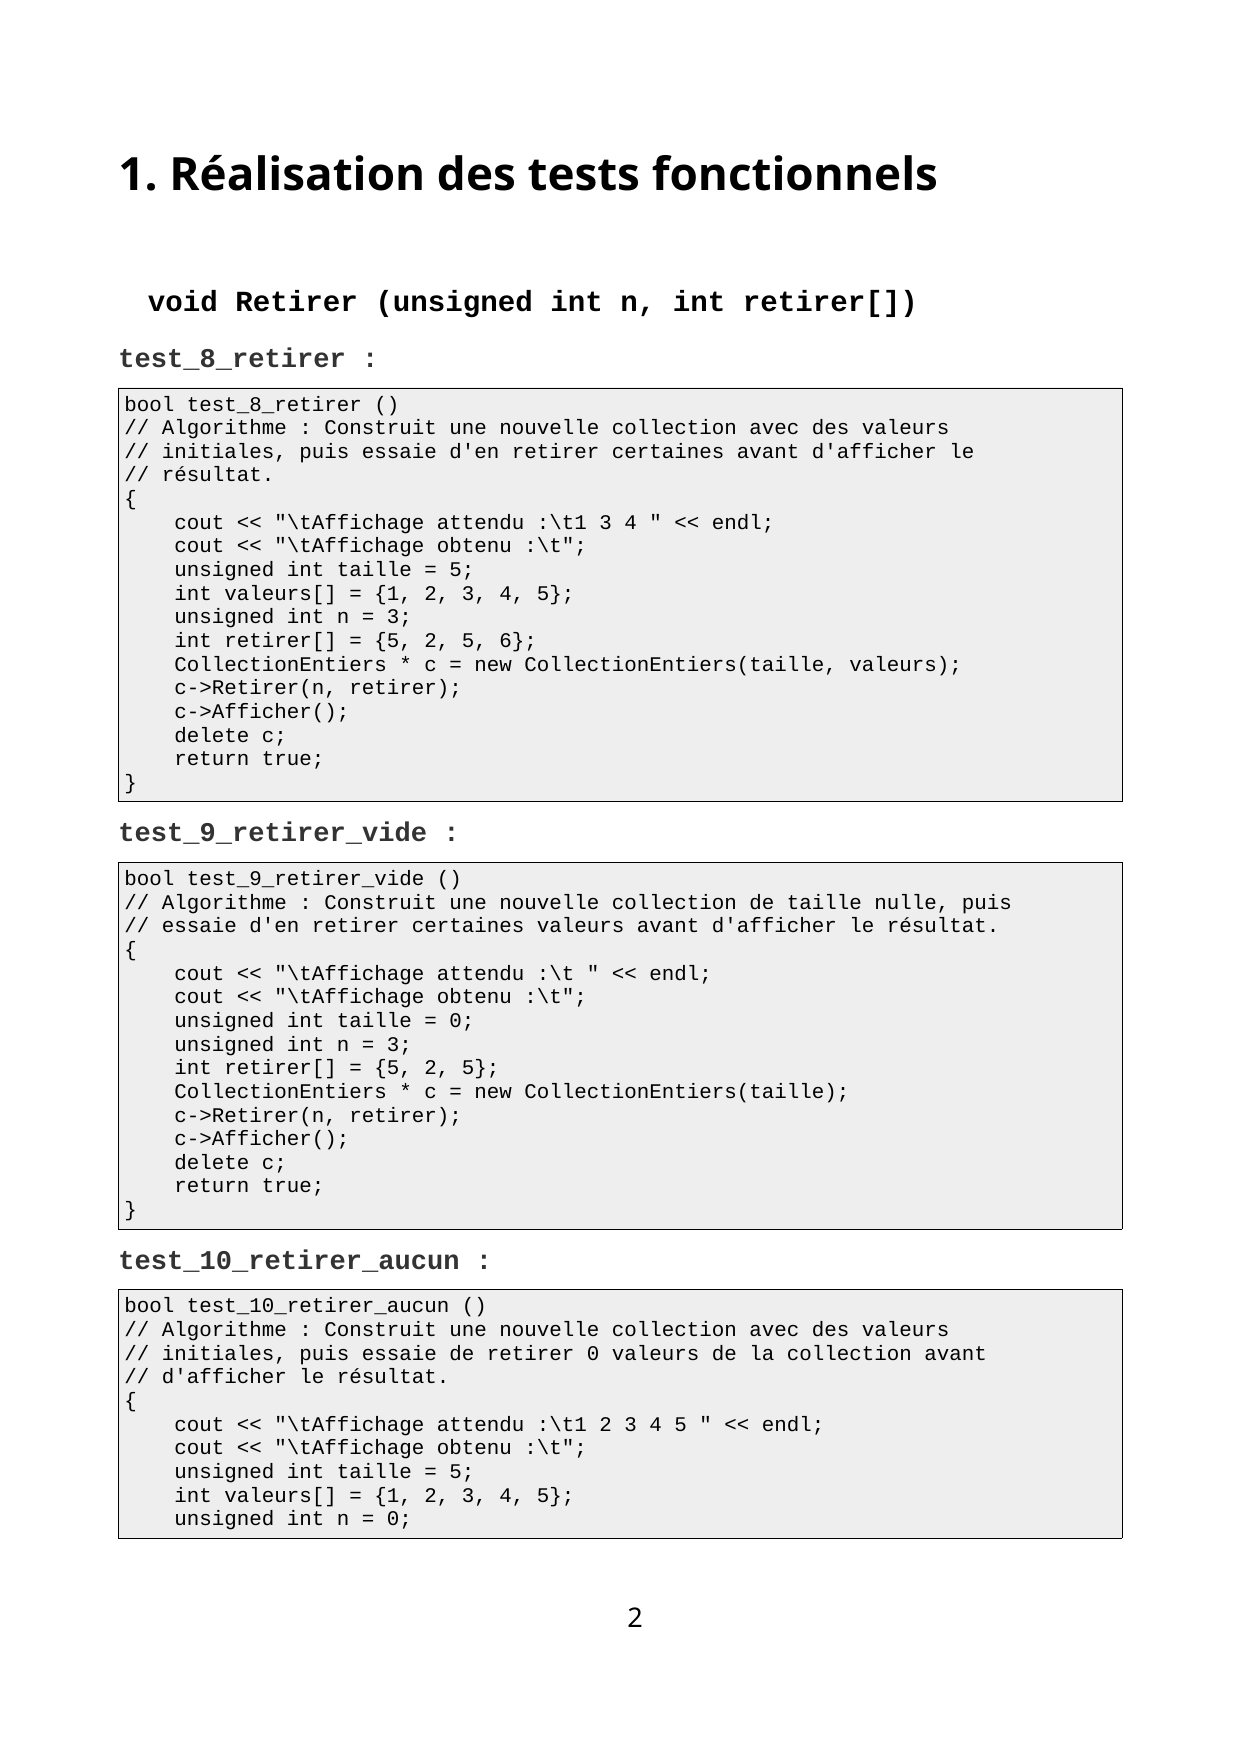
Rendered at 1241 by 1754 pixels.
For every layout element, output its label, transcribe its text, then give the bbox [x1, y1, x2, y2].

text return true; [119, 1169, 1122, 1193]
text return true; [119, 742, 1122, 766]
text { [119, 482, 1122, 506]
text cout << "\tAffichage obtenu :\t"; [119, 529, 1122, 553]
text int valeurs[] = {1, 2, 3, 4, 5}; [119, 577, 1122, 600]
text // résultat. [119, 458, 1122, 482]
title void Retirer (unsigned int n, int retirer[]) [118, 287, 1122, 320]
text cout << "\tAffichage attendu :\t1 3 4 " << endl; [119, 506, 1122, 529]
title test_9_retirer_vide : [118, 819, 1122, 850]
text cout << "\tAffichage obtenu :\t"; [119, 980, 1122, 1004]
text unsigned int taille = 5; [119, 553, 1122, 577]
text // d'afficher le résultat. [119, 1360, 1122, 1384]
text // essaie d'en retirer certaines valeurs avant d'afficher le résultat. [119, 909, 1122, 933]
text { [119, 933, 1122, 957]
text int retirer[] = {5, 2, 5, 6}; [119, 624, 1122, 648]
text cout << "\tAffichage attendu :\t1 2 3 4 5 " << endl; [119, 1408, 1122, 1431]
text c->Afficher(); [119, 695, 1122, 718]
text int retirer[] = {5, 2, 5}; [119, 1051, 1122, 1075]
text { [119, 1384, 1122, 1408]
text } [119, 766, 1122, 801]
text unsigned int taille = 5; [119, 1455, 1122, 1478]
text bool test_8_retirer () [119, 389, 1122, 411]
text bool test_10_retirer_aucun () [119, 1290, 1122, 1313]
text unsigned int n = 3; [119, 1028, 1122, 1051]
text // Algorithme : Construit une nouvelle collection avec des valeurs [119, 411, 1122, 435]
text CollectionEntiers * c = new CollectionEntiers(taille); [119, 1075, 1122, 1098]
text int valeurs[] = {1, 2, 3, 4, 5}; [119, 1478, 1122, 1502]
text c->Retirer(n, retirer); [119, 1098, 1122, 1122]
title test_8_retirer : [118, 345, 1122, 375]
text } [119, 1193, 1122, 1229]
title test_10_retirer_aucun : [118, 1247, 1122, 1277]
text delete c; [119, 718, 1122, 742]
text // Algorithme : Construit une nouvelle collection avec des valeurs [119, 1313, 1122, 1337]
text unsigned int taille = 0; [119, 1004, 1122, 1028]
text CollectionEntiers * c = new CollectionEntiers(taille, valeurs); [119, 648, 1122, 671]
text // initiales, puis essaie d'en retirer certaines avant d'afficher le [119, 435, 1122, 458]
text unsigned int n = 0; [119, 1502, 1122, 1538]
text c->Retirer(n, retirer); [119, 671, 1122, 695]
text unsigned int n = 3; [119, 600, 1122, 624]
text cout << "\tAffichage attendu :\t " << endl; [119, 957, 1122, 980]
text cout << "\tAffichage obtenu :\t"; [119, 1431, 1122, 1455]
text c->Afficher(); [119, 1122, 1122, 1146]
subtitle 1. Réalisation des tests fonctionnels [118, 142, 1122, 204]
text delete c; [119, 1146, 1122, 1169]
text bool test_9_retirer_vide () [119, 863, 1122, 886]
text // initiales, puis essaie de retirer 0 valeurs de la collection avant [119, 1337, 1122, 1360]
text // Algorithme : Construit une nouvelle collection de taille nulle, puis [119, 886, 1122, 909]
